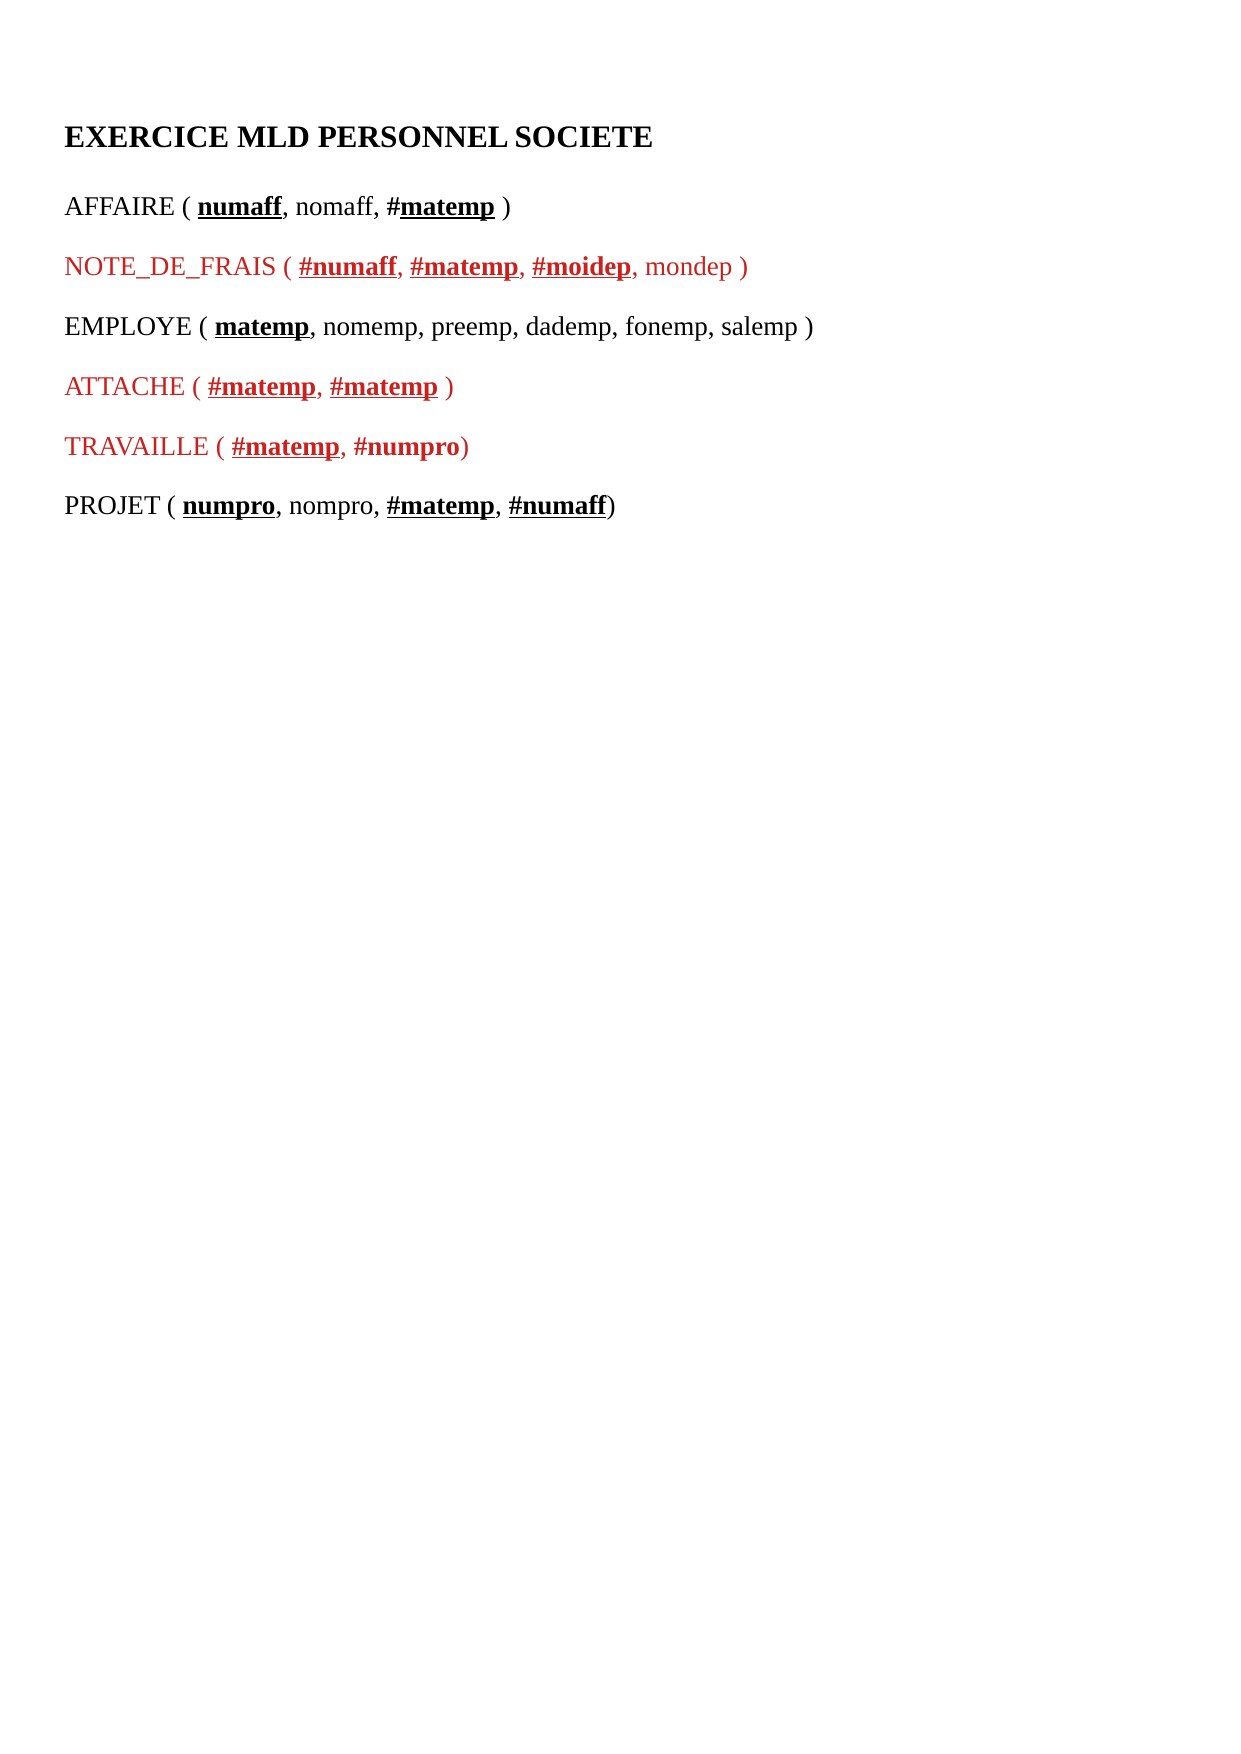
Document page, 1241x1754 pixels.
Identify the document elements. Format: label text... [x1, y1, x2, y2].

text EXERCICE MLD PERSONNEL SOCIETE [64, 118, 1186, 154]
text EMPLOYE ( matemp, nomemp, preemp, dademp, fonemp, salemp ) [64, 310, 1186, 341]
text PROJET ( numpro, nompro, #matemp, #numaff) [64, 489, 1186, 521]
text TRAVAILLE ( #matemp, #numpro) [64, 429, 1186, 461]
text AFFAIRE ( numaff, nomaff, #matemp ) [64, 190, 1186, 221]
text NOTE_DE_FRAIS ( #numaff, #matemp, #moidep, mondep ) [64, 250, 1186, 281]
text ATTACHE ( #matemp, #matemp ) [64, 370, 1186, 401]
